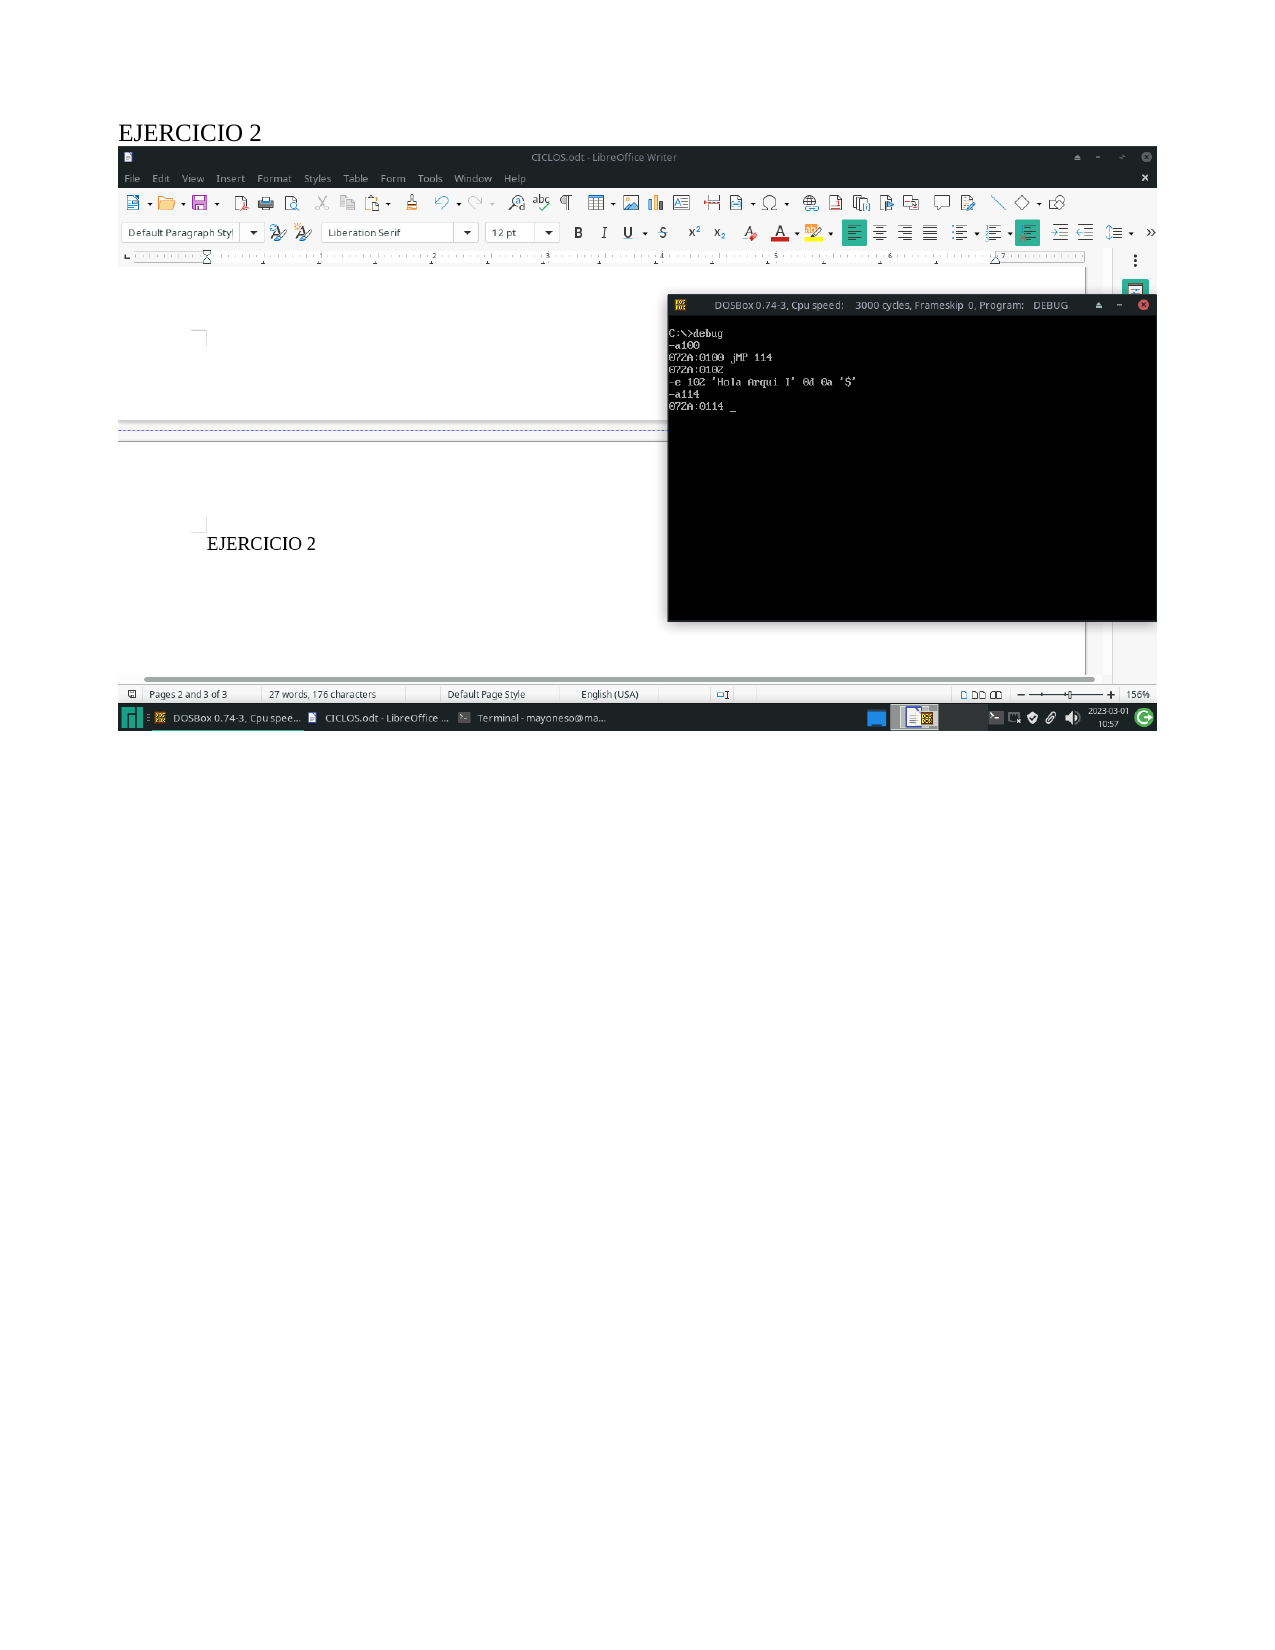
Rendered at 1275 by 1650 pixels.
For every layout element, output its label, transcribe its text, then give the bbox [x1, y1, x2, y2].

text EJERCICIO 2 [118, 118, 1157, 146]
picture [118, 146, 1157, 731]
